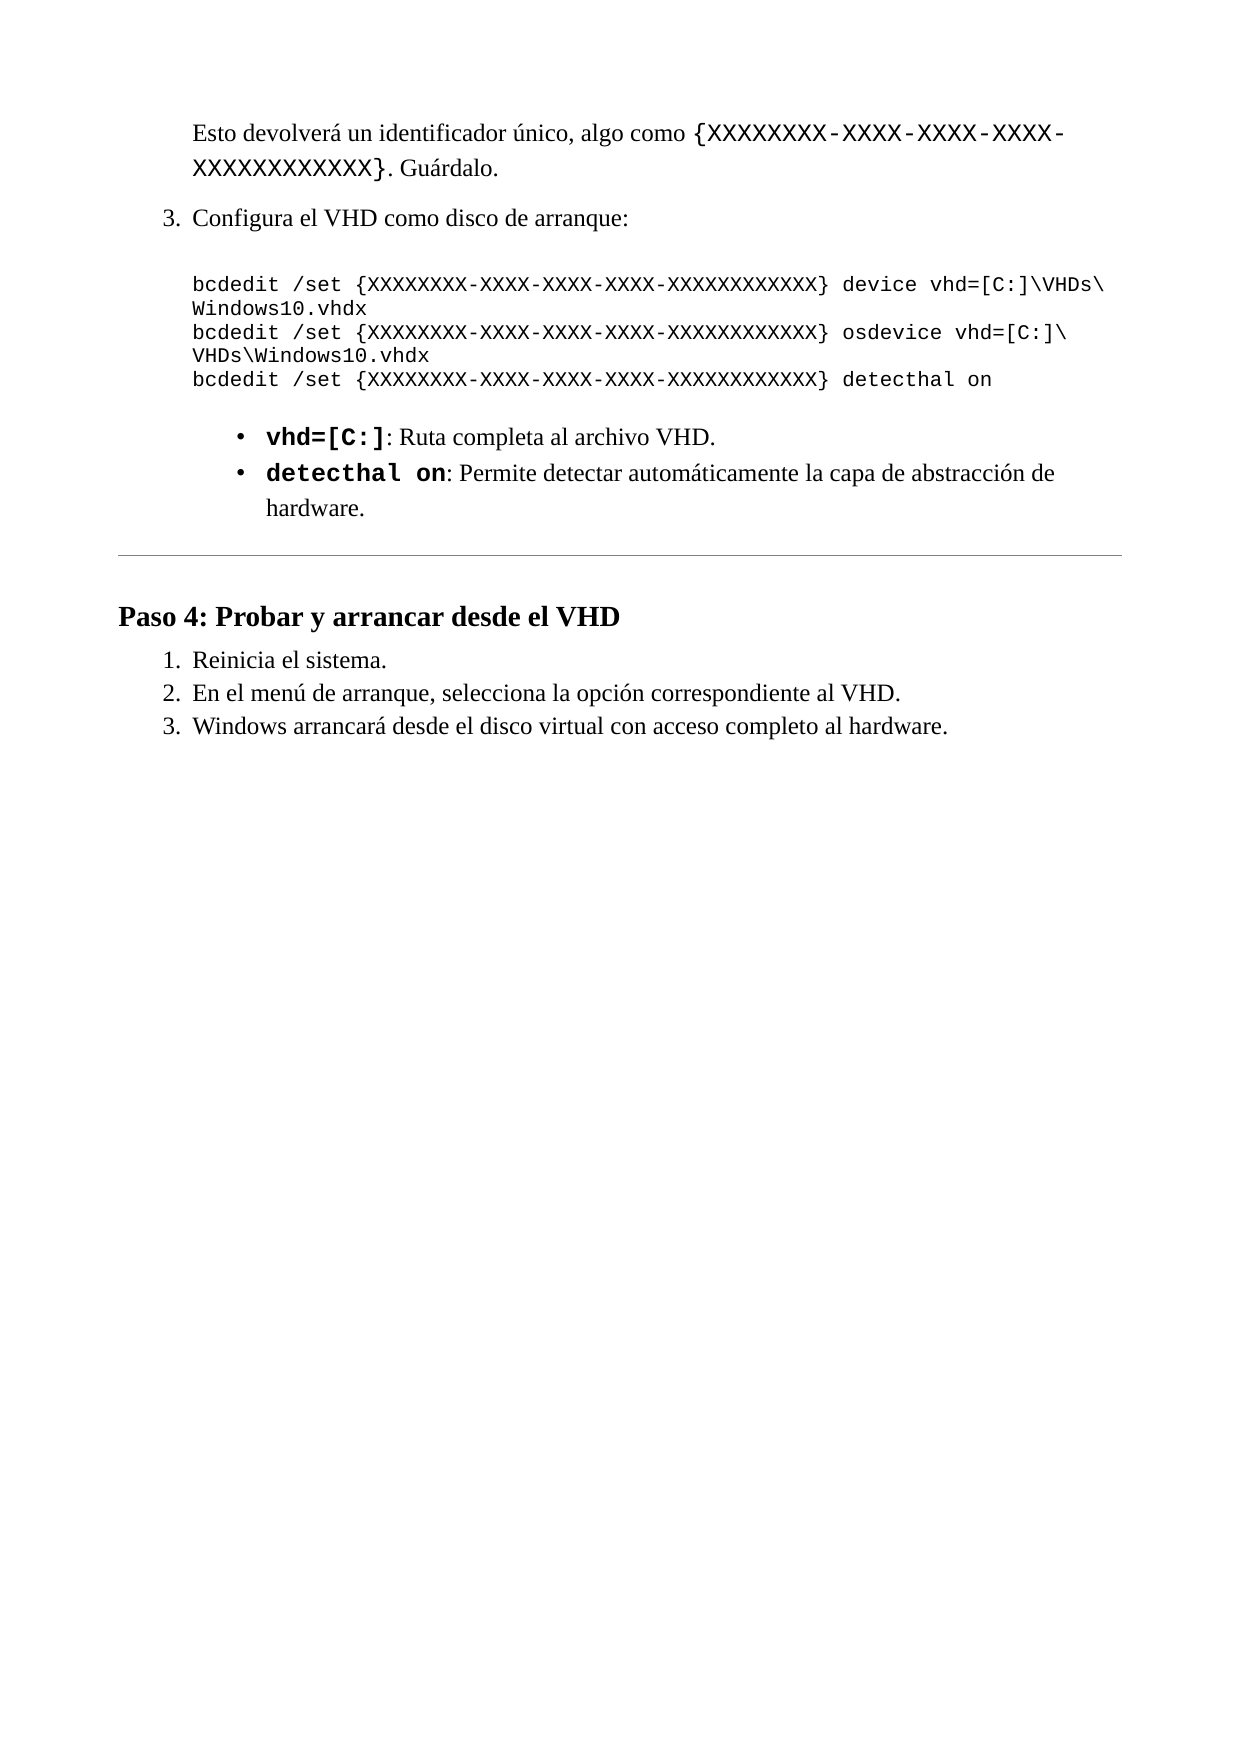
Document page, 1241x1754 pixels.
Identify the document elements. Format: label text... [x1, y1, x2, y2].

list detecthal on: Permite detectar automáticamente la capa de abstracción de hardware. [236, 458, 1122, 521]
list En el menú de arranque, selecciona la opción correspondiente al VHD. [162, 678, 1122, 707]
list Configura el VHD como disco de arranque: [162, 203, 1122, 232]
list bcdedit /set {XXXXXXXX-XXXX-XXXX-XXXX-XXXXXXXXXXXX} detecthal on [162, 369, 1122, 393]
subtitle Paso 4: Probar y arrancar desde el VHD [118, 599, 1122, 633]
list bcdedit /set {XXXXXXXX-XXXX-XXXX-XXXX-XXXXXXXXXXXX} device vhd=[C:]\VHDs\Windows10.vhdx [162, 274, 1122, 322]
list Esto devolverá un identificador único, algo como {XXXXXXXX-XXXX-XXXX-XXXX-XXXXXXXXXXXX}. Guárdalo. [162, 118, 1122, 184]
list vhd=[C:]: Ruta completa al archivo VHD. [236, 422, 1122, 453]
list Windows arrancará desde el disco virtual con acceso completo al hardware. [162, 711, 1122, 740]
list Reinicia el sistema. [162, 645, 1122, 674]
list bcdedit /set {XXXXXXXX-XXXX-XXXX-XXXX-XXXXXXXXXXXX} osdevice vhd=[C:]\VHDs\Windows10.vhdx [162, 322, 1122, 369]
